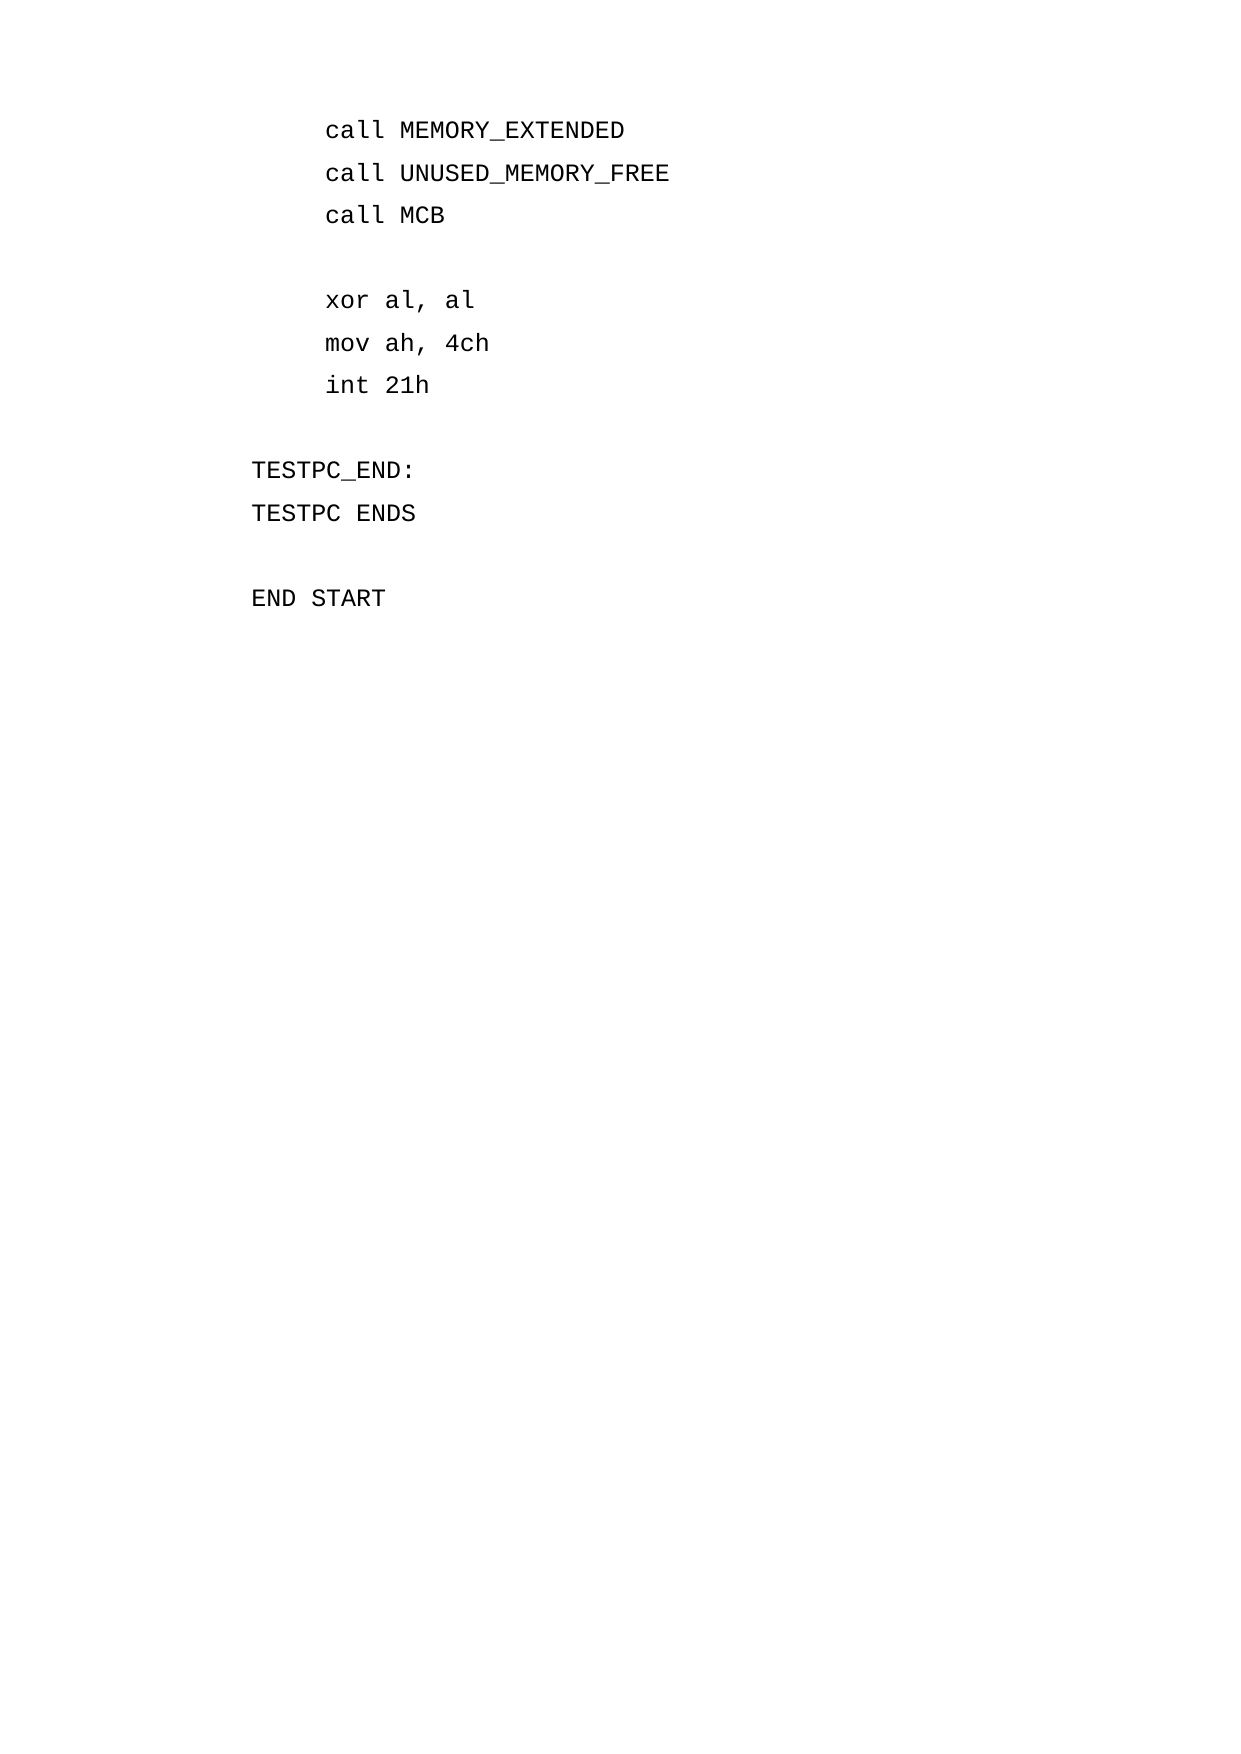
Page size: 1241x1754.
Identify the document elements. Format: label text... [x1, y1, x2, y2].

text END START [177, 586, 1152, 614]
text TESTPC_END: [177, 458, 1152, 486]
text call MEMORY_EXTENDED [177, 118, 1152, 146]
text call UNUSED_MEMORY_FREE [177, 161, 1152, 189]
text mov ah, 4ch [177, 331, 1152, 359]
text TESTPC ENDS [177, 501, 1152, 529]
text call MCB [177, 203, 1152, 231]
text xor al, al [177, 288, 1152, 316]
text int 21h [177, 373, 1152, 401]
